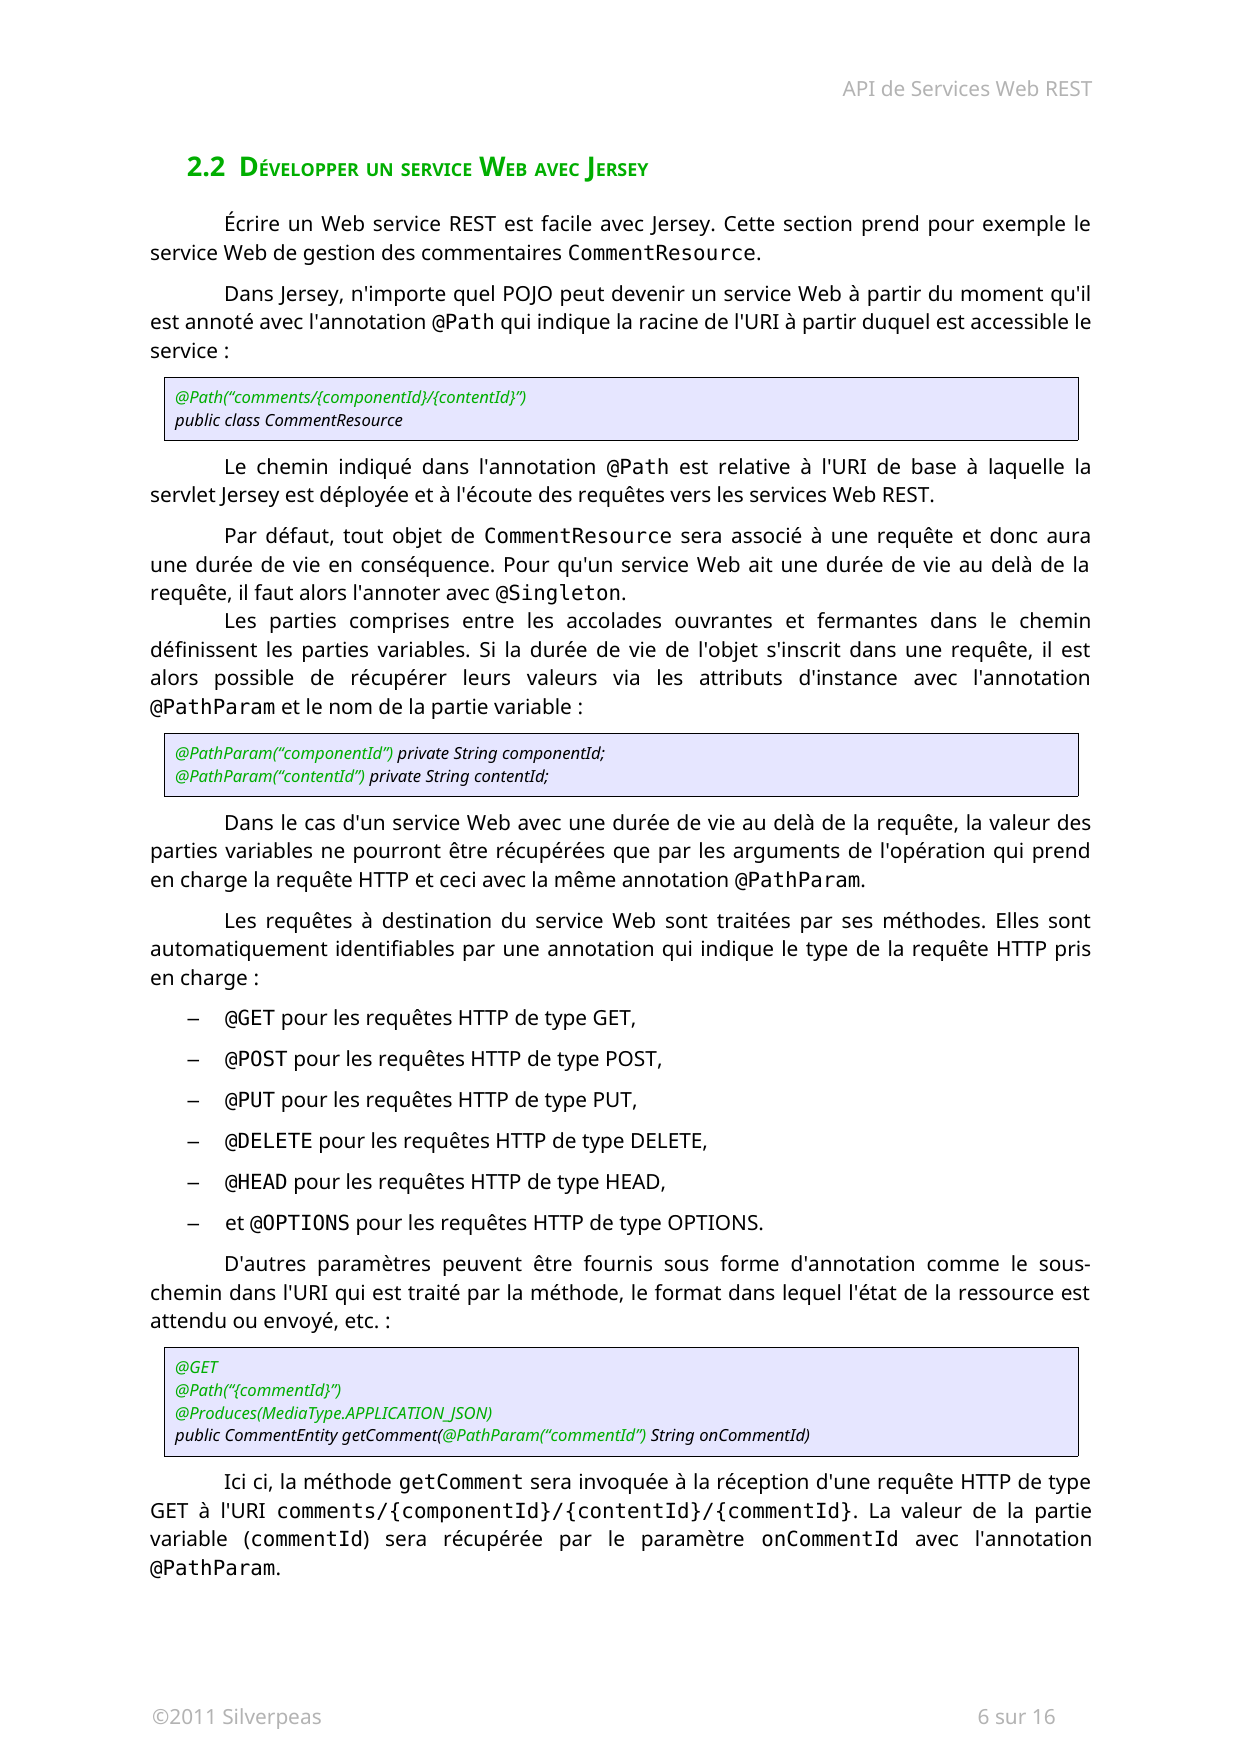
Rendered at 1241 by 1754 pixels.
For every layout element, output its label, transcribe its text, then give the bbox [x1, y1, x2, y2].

text @Produces(MediaType.APPLICATION_JSON) [173, 1401, 1069, 1424]
text @Path(“comments/{componentId}/{contentId}”) [173, 386, 1069, 408]
text @PathParam(“contentId”) private String contentId; [173, 764, 1069, 787]
text @PathParam(“componentId”) private String componentId; [173, 742, 1069, 764]
list et @OPTIONS pour les requêtes HTTP de type OPTIONS. [187, 1208, 1092, 1237]
list @GET pour les requêtes HTTP de type GET, [187, 1003, 1092, 1032]
text @Path(“{commentId}”) [173, 1379, 1069, 1401]
text Ici ci, la méthode getComment sera invoquée à la réception d'une requête HTTP de type GET à l'URI comments/{componentId}/{contentId}/{commentId}. La valeur de la partie variable (commentId) sera récupérée par le paramètre onCommentId avec l'annotation @PathParam. [150, 1347, 1092, 1581]
text Les requêtes à destination du service Web sont traitées par ses méthodes. Elles sont automatiquement identifiables par une annotation qui indique le type de la requête HTTP pris en charge : [150, 906, 1092, 991]
list @POST pour les requêtes HTTP de type POST, [187, 1044, 1092, 1073]
text D'autres paramètres peuvent être fournis sous forme d'annotation comme le sous-chemin dans l'URI qui est traité par la méthode, le format dans lequel l'état de la ressource est attendu ou envoyé, etc. : [150, 1249, 1092, 1334]
text Les parties comprises entre les accolades ouvrantes et fermantes dans le chemin définissent les parties variables. Si la durée de vie de l'objet s'inscrit dans une requête, il est alors possible de récupérer leurs valeurs via les attributs d'instance avec l'annotation @PathParam et le nom de la partie variable : [150, 607, 1092, 720]
text public class CommentResource [173, 408, 1069, 431]
list @DELETE pour les requêtes HTTP de type DELETE, [187, 1126, 1092, 1155]
subtitle Développer un service Web avec Jersey [179, 148, 1092, 184]
list @PUT pour les requêtes HTTP de type PUT, [187, 1085, 1092, 1114]
text Par défaut, tout objet de CommentResource sera associé à une requête et donc aura une durée de vie en conséquence. Pour qu'un service Web ait une durée de vie au delà de la requête, il faut alors l'annoter avec @Singleton. [150, 521, 1092, 607]
text Écrire un Web service REST est facile avec Jersey. Cette section prend pour exemple le service Web de gestion des commentaires CommentResource. [150, 209, 1092, 266]
text Le chemin indiqué dans l'annotation @Path est relative à l'URI de base à laquelle la servlet Jersey est déployée et à l'écoute des requêtes vers les services Web REST. [150, 377, 1092, 509]
text Dans Jersey, n'importe quel POJO peut devenir un service Web à partir du moment qu'il est annoté avec l'annotation @Path qui indique la racine de l'URI à partir duquel est accessible le service : [150, 279, 1092, 364]
text Dans le cas d'un service Web avec une durée de vie au delà de la requête, la valeur des parties variables ne pourront être récupérées que par les arguments de l'opération qui prend en charge la requête HTTP et ceci avec la même annotation @PathParam. [150, 733, 1092, 893]
text @GET [173, 1356, 1069, 1379]
text public CommentEntity getComment(@PathParam(“commentId”) String onCommentId) [173, 1424, 1069, 1447]
list @HEAD pour les requêtes HTTP de type HEAD, [187, 1167, 1092, 1196]
